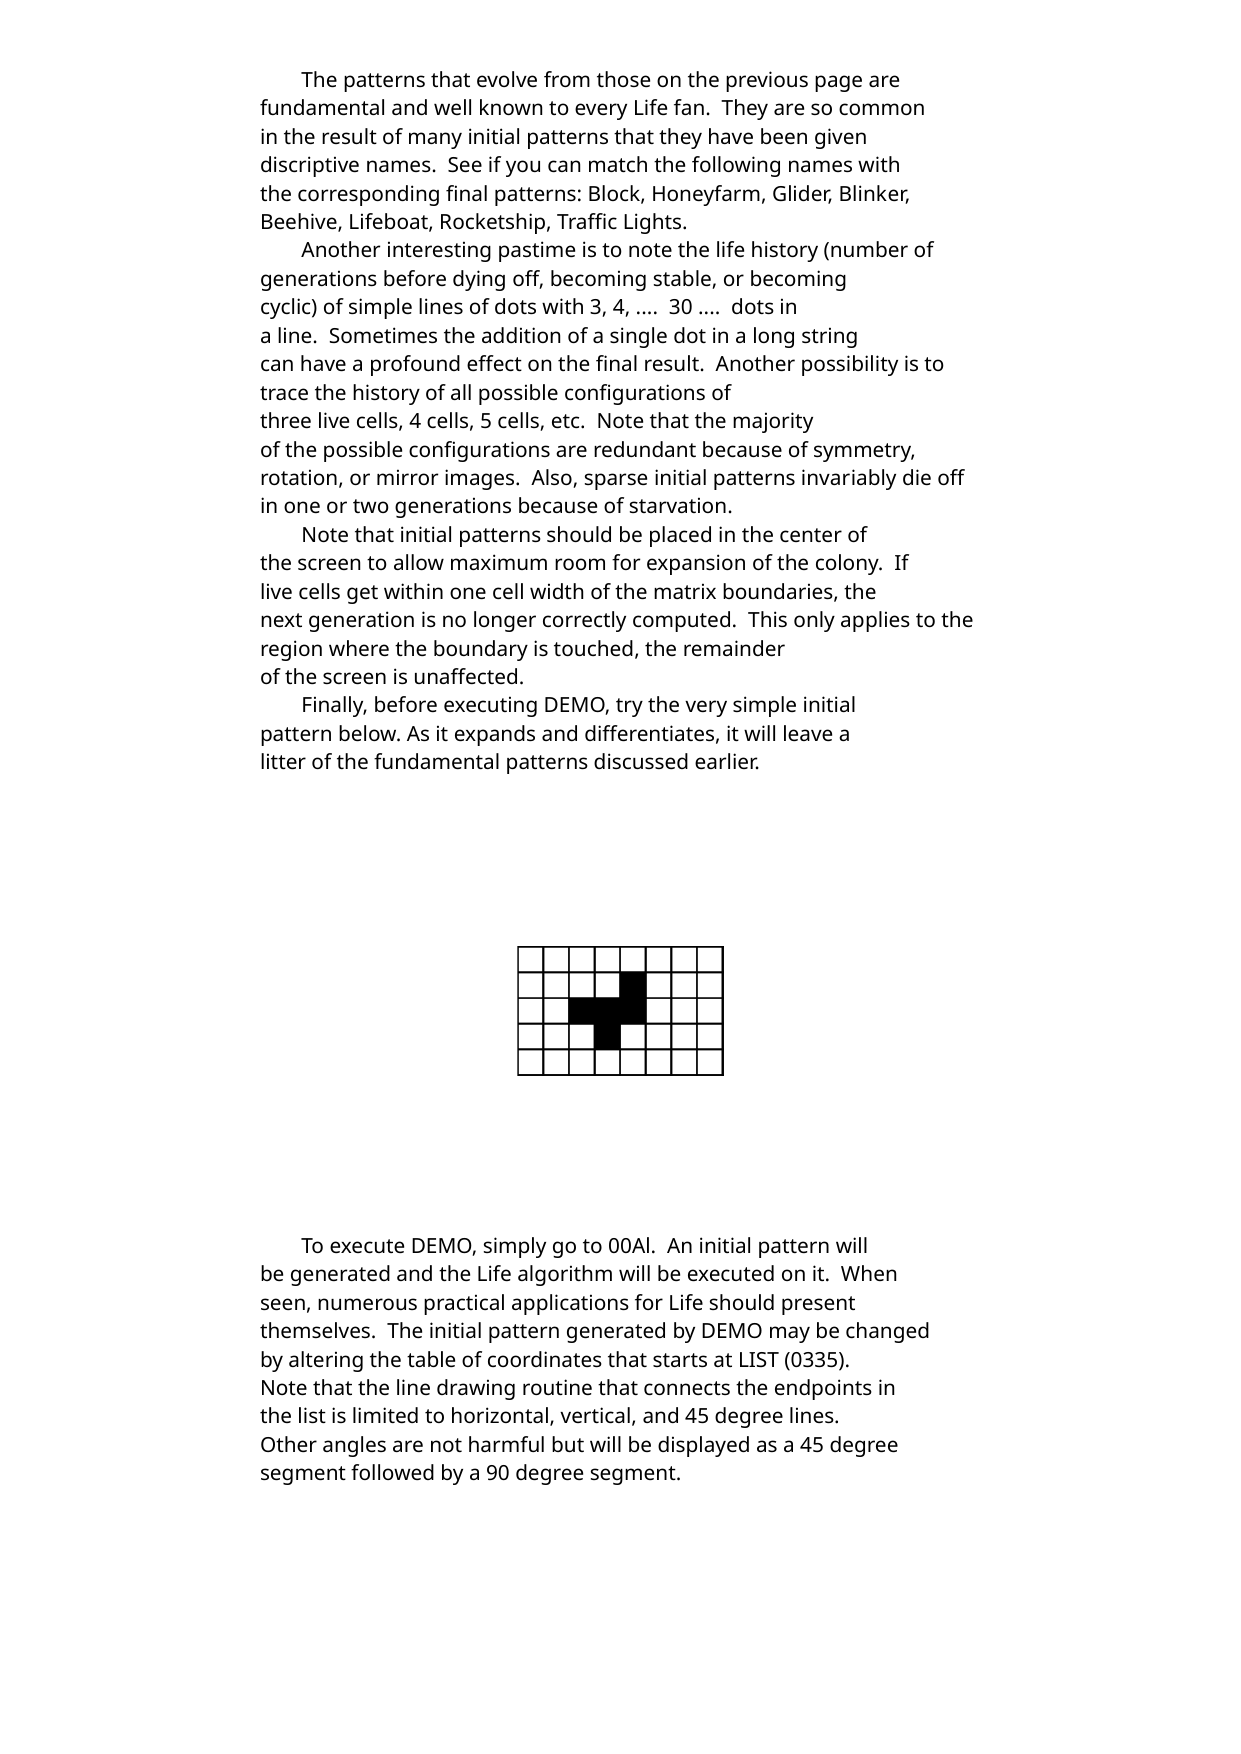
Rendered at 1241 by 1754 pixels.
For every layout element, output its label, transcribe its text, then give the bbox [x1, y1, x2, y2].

text the corresponding final patterns: Block, Honeyfarm, Glider, Blink­er, Beehive, Lifeboat, Rocketship, Traffic Lights. [260, 179, 983, 236]
text Finally, before executing DEMO, try the very simple initial [260, 691, 983, 719]
text next generation is no longer correctly computed. This only ap­plies to the region where the boundary is touched, the remainder [260, 605, 983, 662]
text fundamental and well known to every Life fan. They are so common [260, 93, 983, 122]
text litter of the fundamental patterns discussed earlier. [260, 747, 983, 776]
text segment followed by a 90 degree segment. [260, 1458, 983, 1487]
text in the result of many initial patterns that they have been given [260, 122, 983, 150]
text cyclic) of simple lines of dots with 3, 4, .... 30 .... dots in [260, 292, 983, 321]
text by altering the table of coordinates that starts at LIST (0335). [260, 1345, 983, 1373]
text a line. Sometimes the addition of a single dot in a long string [260, 321, 983, 349]
text To execute DEMO, simply go to 00Al. An initial pattern will [260, 1231, 983, 1259]
text Other angles are not harmful but will be displayed as a 45 degree [260, 1430, 983, 1458]
text three live cells, 4 cells, 5 cells, etc. Note that the majority [260, 406, 983, 435]
text pattern below. As it expands and differentiates, it will leave a [260, 719, 983, 747]
text Another interesting pastime is to note the life history (number of generations before dying off, becoming stable, or becoming [260, 236, 983, 292]
text the screen to allow maximum room for expansion of the colony. If [260, 548, 983, 577]
text discriptive names. See if you can match the following names with [260, 150, 983, 179]
text of the screen is unaffected. [260, 662, 983, 691]
text themselves. The initial pattern generated by DEMO may be changed [260, 1316, 983, 1345]
text Note that initial patterns should be placed in the center of [260, 520, 983, 548]
text Note that the line drawing routine that connects the endpoints in [260, 1373, 983, 1402]
text can have a profound effect on the final result. Another possibility is to trace the history of all possible configurations of [260, 349, 983, 406]
text live cells get within one cell width of the matrix boundaries, the [260, 577, 983, 605]
text The patterns that evolve from those on the previous page are [260, 65, 983, 93]
text rotation, or mirror images. Also, sparse initial patterns invar­iably die off in one or two generations because of starvation. [260, 463, 983, 520]
text of the possible configurations are redundant because of symmetry, [260, 435, 983, 463]
text be generated and the Life algorithm will be executed on it. When [260, 1259, 983, 1288]
picture [517, 946, 726, 1078]
text the list is limited to horizontal, vertical, and 45 degree lines. [260, 1402, 983, 1430]
text seen, numerous practical applications for Life should present [260, 1288, 983, 1316]
